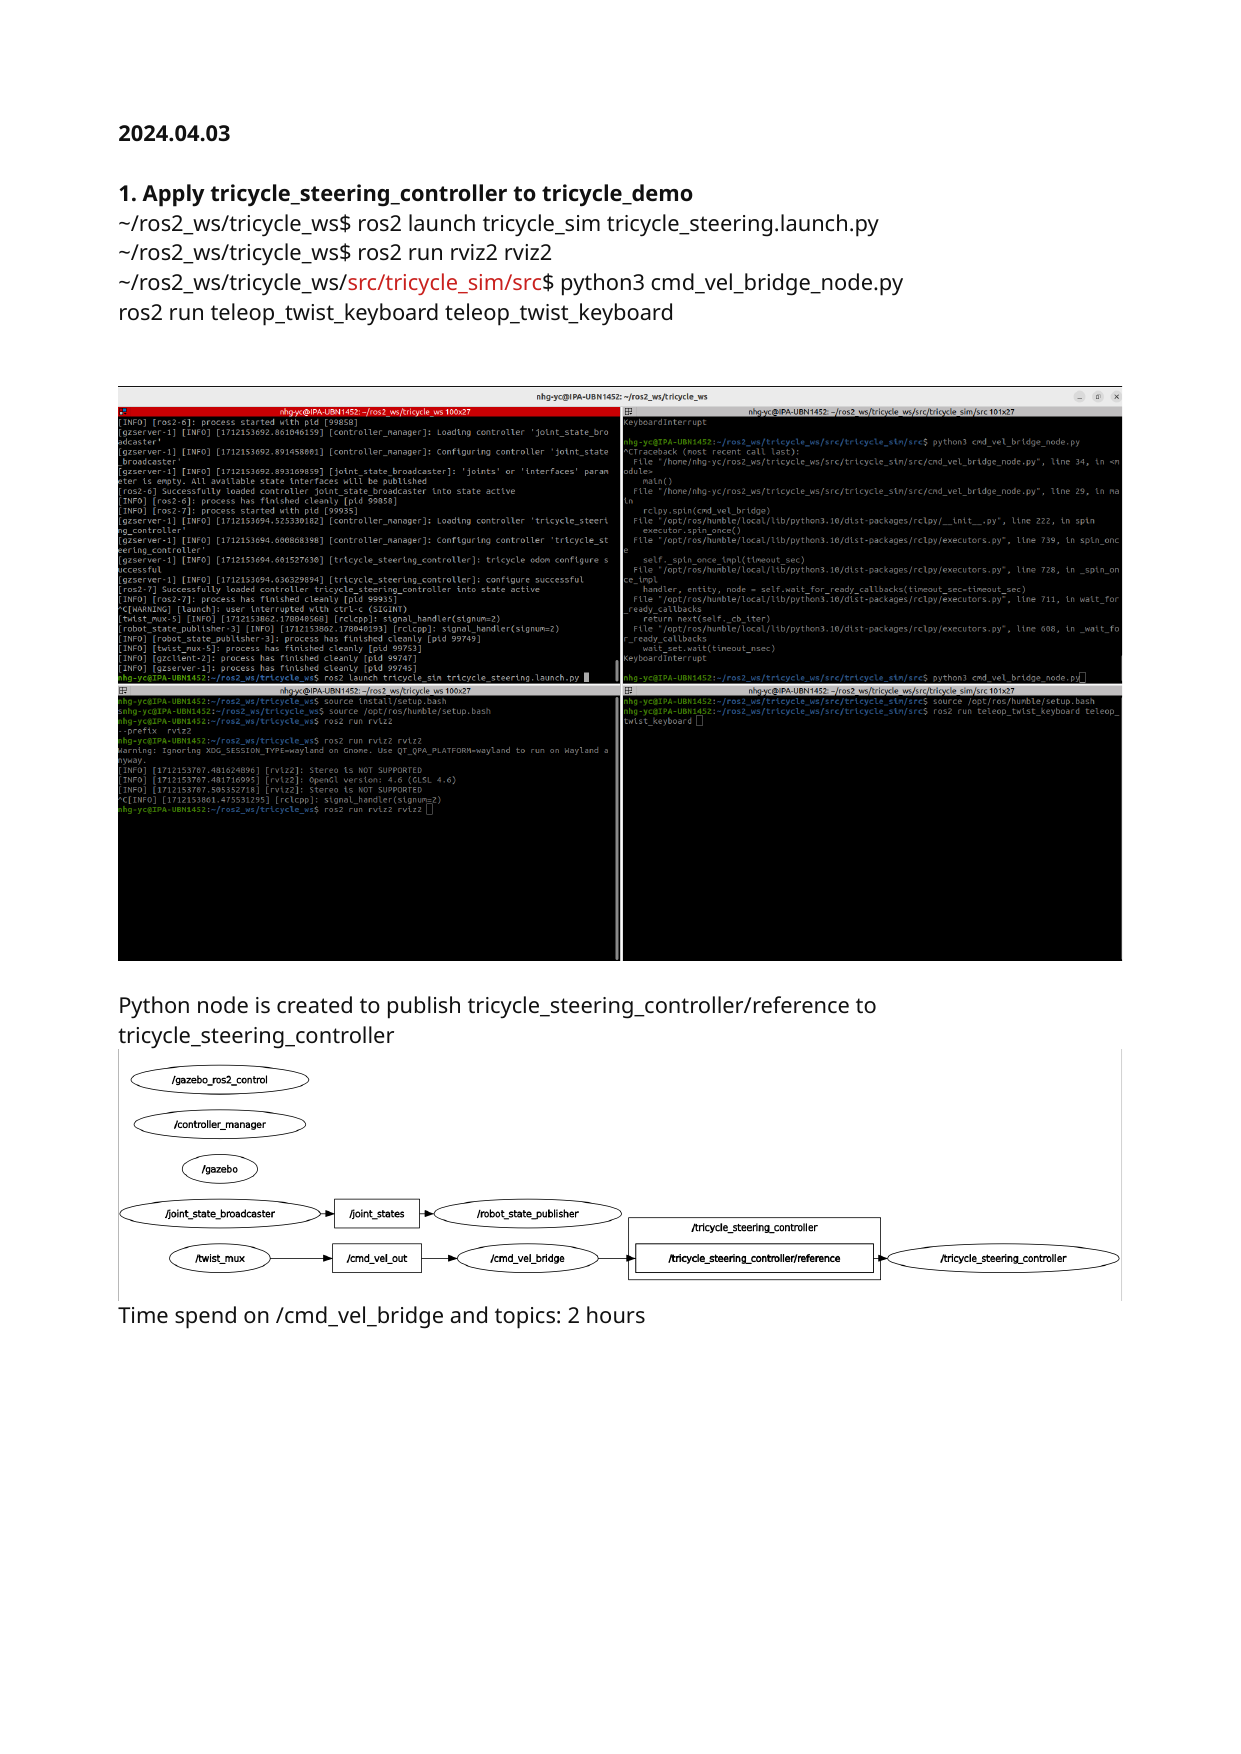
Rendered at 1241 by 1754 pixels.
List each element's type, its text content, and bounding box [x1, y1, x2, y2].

picture [118, 386, 1123, 961]
text ~/ros2_ws/tricycle_ws$ ros2 launch tricycle_sim tricycle_steering.launch.py [118, 207, 1122, 237]
text ros2 run teleop_twist_keyboard teleop_twist_keyboard [118, 297, 1122, 327]
text Python node is created to publish tricycle_steering_controller/reference to tricycle_steering_controller [118, 990, 1122, 1049]
text ~/ros2_ws/tricycle_ws$ ros2 run rviz2 rviz2 [118, 237, 1122, 267]
text 2024.04.03 [118, 118, 1122, 148]
text ~/ros2_ws/tricycle_ws/src/tricycle_sim/src$ python3 cmd_vel_bridge_node.py [118, 267, 1122, 297]
picture [118, 1049, 1123, 1301]
text Time spend on /cmd_vel_bridge and topics: 2 hours [118, 1301, 1122, 1330]
text 1. Apply tricycle_steering_controller to tricycle_demo [118, 178, 1122, 207]
